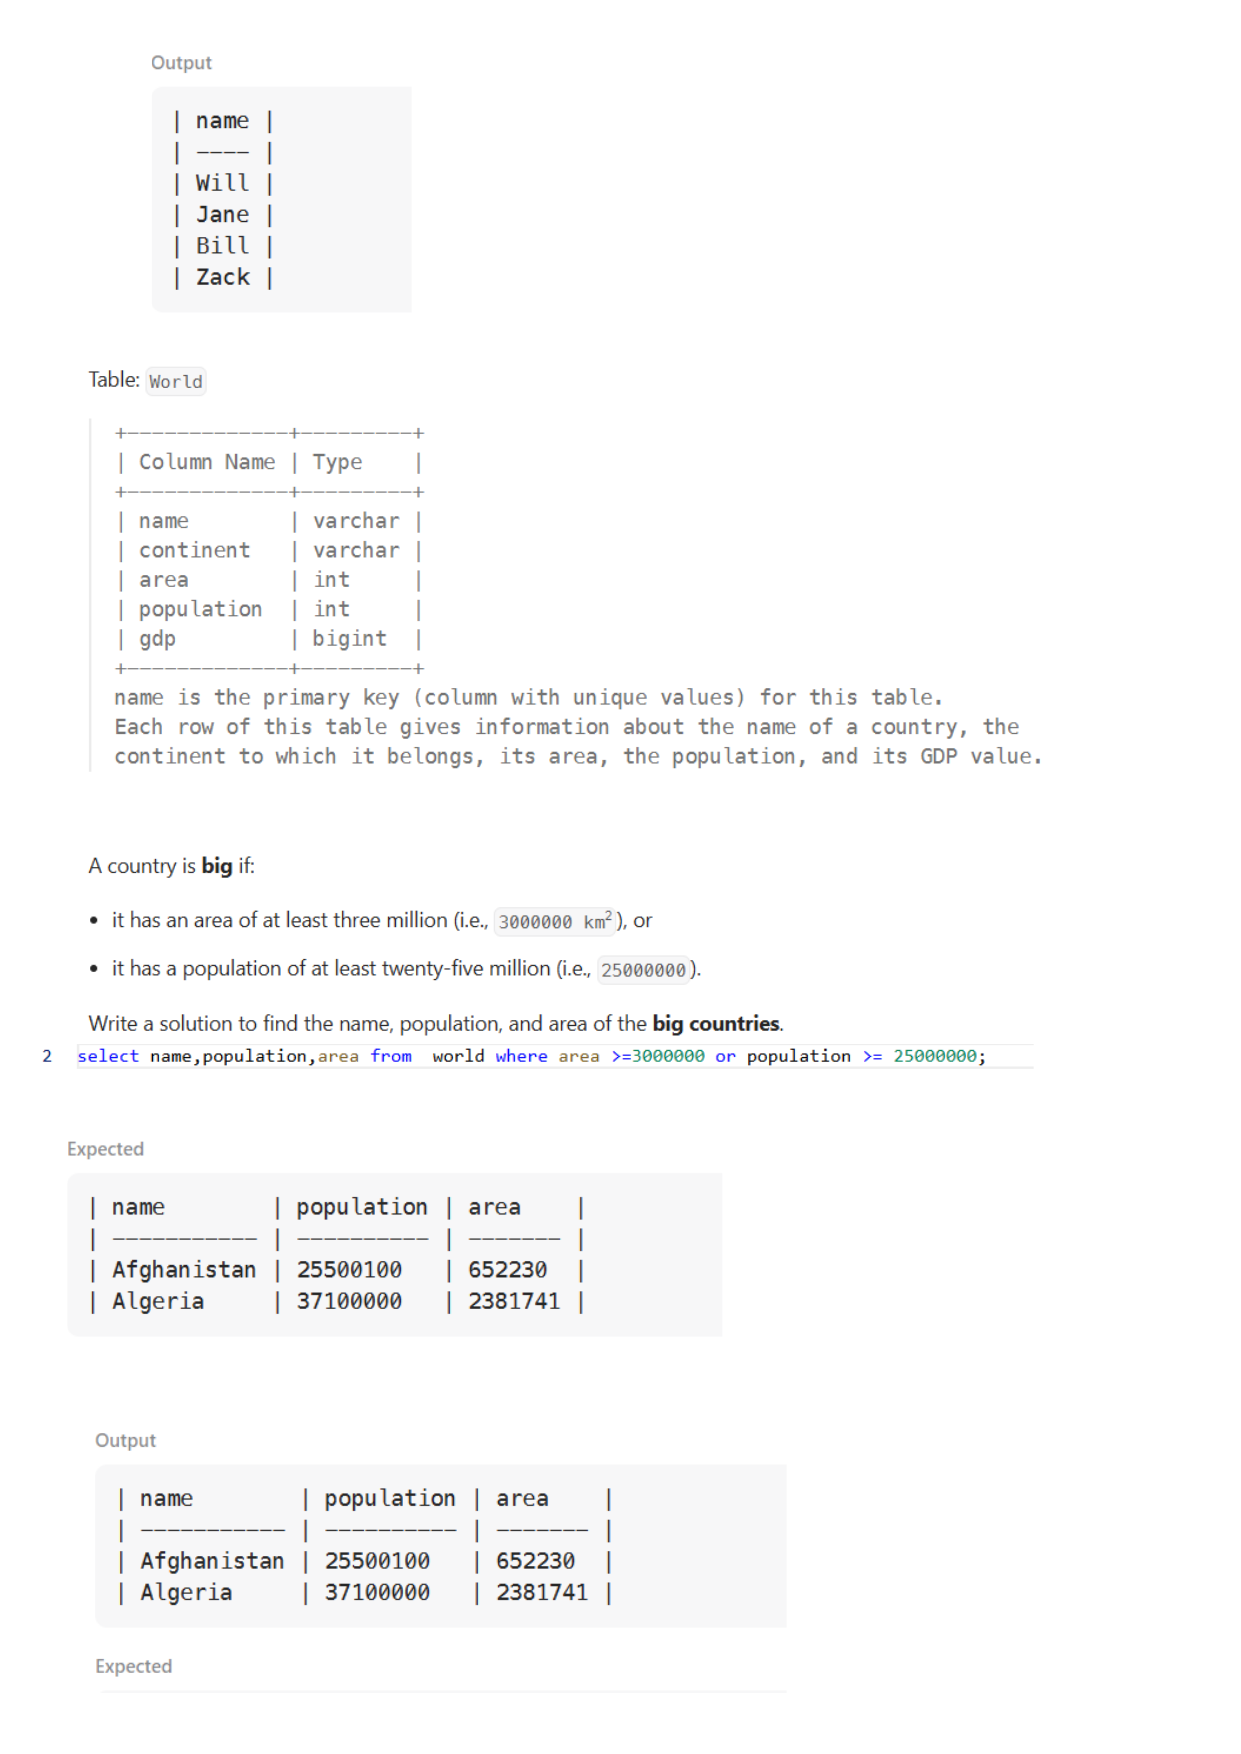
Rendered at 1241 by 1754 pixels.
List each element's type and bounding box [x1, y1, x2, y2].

picture [84, 1417, 787, 1693]
picture [151, 28, 412, 315]
picture [67, 1128, 723, 1353]
picture [29, 336, 1087, 1113]
